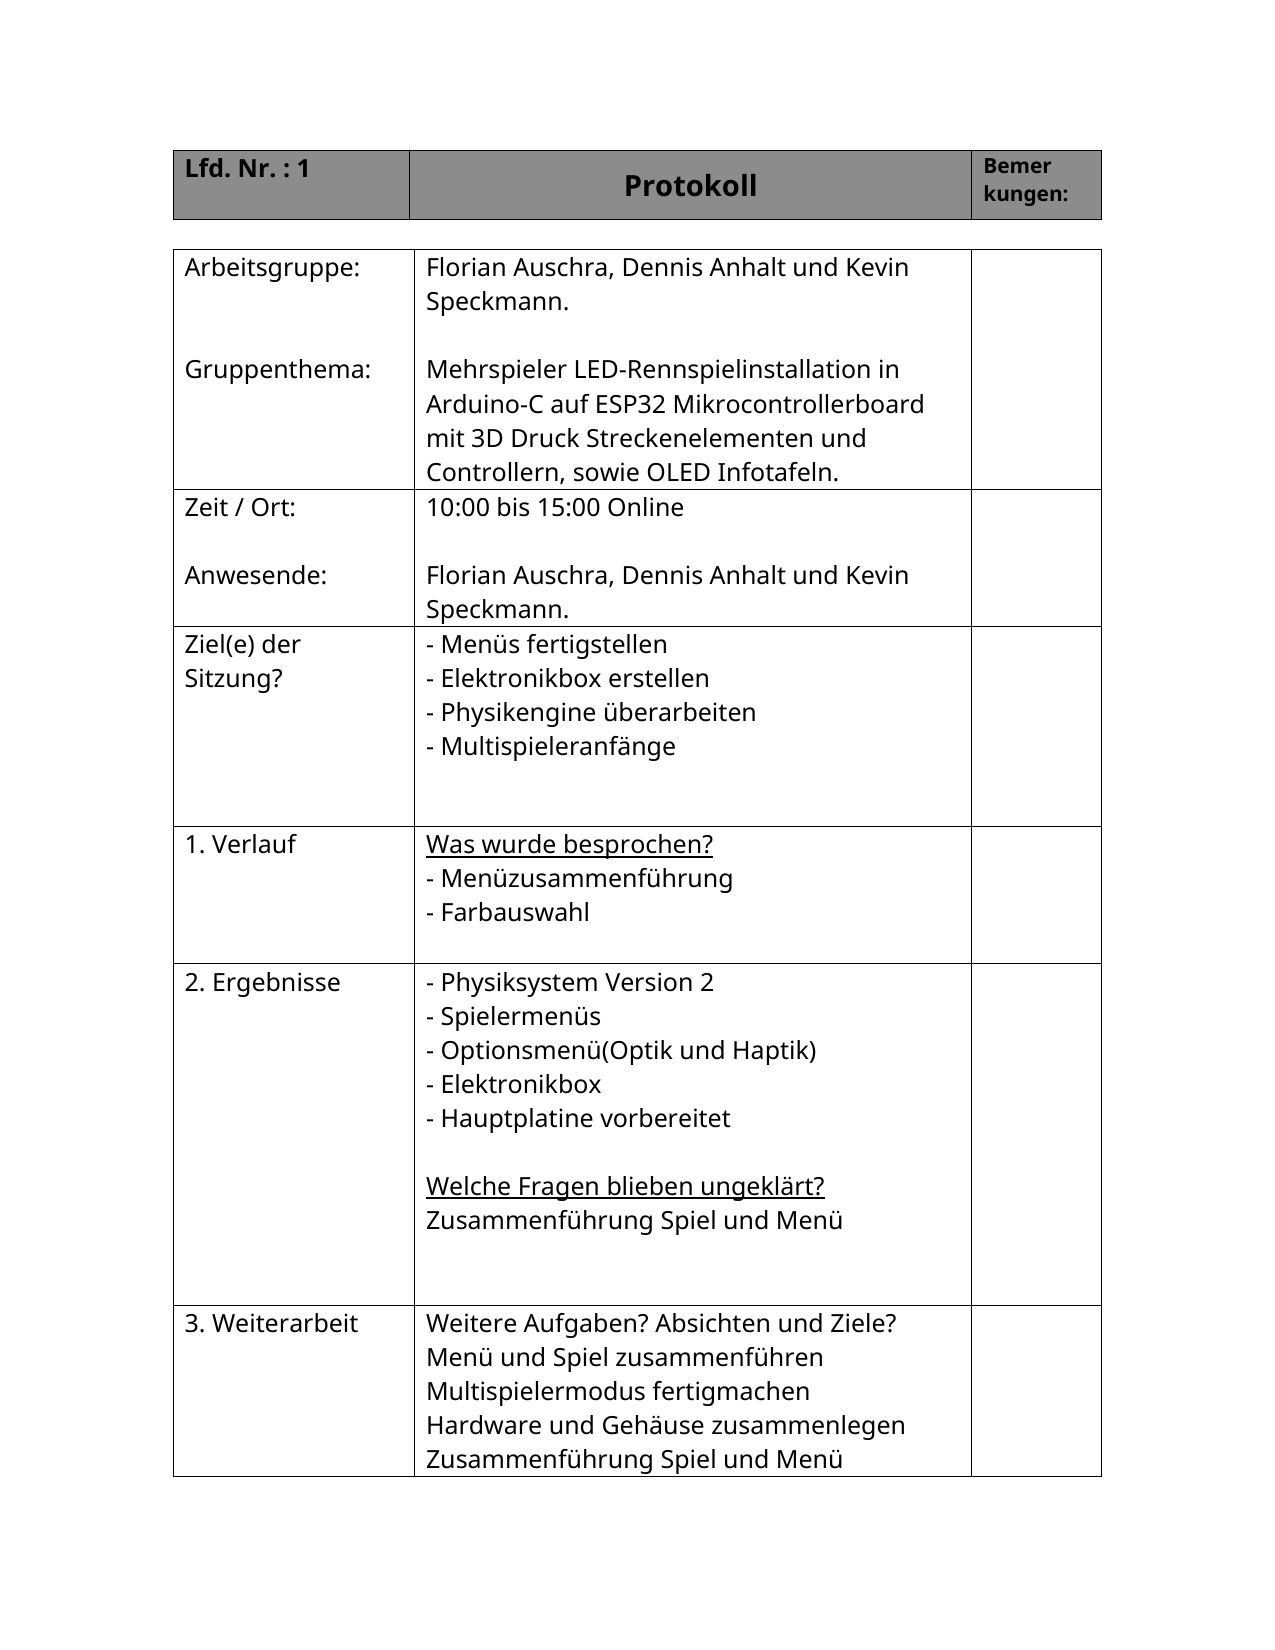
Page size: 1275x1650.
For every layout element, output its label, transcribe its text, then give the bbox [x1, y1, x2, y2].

table_header Protokoll [410, 151, 971, 219]
table_cell Was wurde besprochen? - Menüzusammenführung - Farbauswahl [415, 827, 971, 963]
table_cell - Physiksystem Version 2 - Spielermenüs - Optionsmenü(Optik und Haptik) - Elektronikbox - Hauptplatine vorbereitet Welche Fragen blieben ungeklärt? Zusammenführung Spiel und Menü [415, 964, 971, 1305]
table_cell [972, 964, 1101, 1305]
table_cell [972, 827, 1101, 963]
table_header Arbeitsgruppe: Gruppenthema: [174, 250, 414, 488]
table_cell 2. Ergebnisse [174, 964, 414, 1305]
table_cell 10:00 bis 15:00 Online Florian Auschra, Dennis Anhalt und Kevin Speckmann. [415, 490, 971, 626]
table_cell Zeit / Ort: Anwesende: [174, 490, 414, 626]
table_header Lfd. Nr. : 1 [174, 151, 409, 219]
table_header [972, 250, 1101, 488]
table_cell Weitere Aufgaben? Absichten und Ziele? Menü und Spiel zusammenführen Multispielermodus fertigmachen Hardware und Gehäuse zusammenlegen Zusammenführung Spiel und Menü [415, 1306, 971, 1476]
table_cell [972, 1306, 1101, 1476]
table_cell 3. Weiterarbeit [174, 1306, 414, 1476]
table_cell 1. Verlauf [174, 827, 414, 963]
table_header Florian Auschra, Dennis Anhalt und Kevin Speckmann. Mehrspieler LED-Rennspielinstallation in Arduino-C auf ESP32 Mikrocontrollerboard mit 3D Druck Streckenelementen und Controllern, sowie OLED Infotafeln. [415, 250, 971, 488]
table_cell Ziel(e) der Sitzung? [174, 627, 414, 826]
table_cell [972, 627, 1101, 826]
table_cell - Menüs fertigstellen - Elektronikbox erstellen - Physikengine überarbeiten - Multispieleranfänge [415, 627, 971, 826]
table_header Bemer kungen: [972, 151, 1101, 219]
table_cell [972, 490, 1101, 626]
